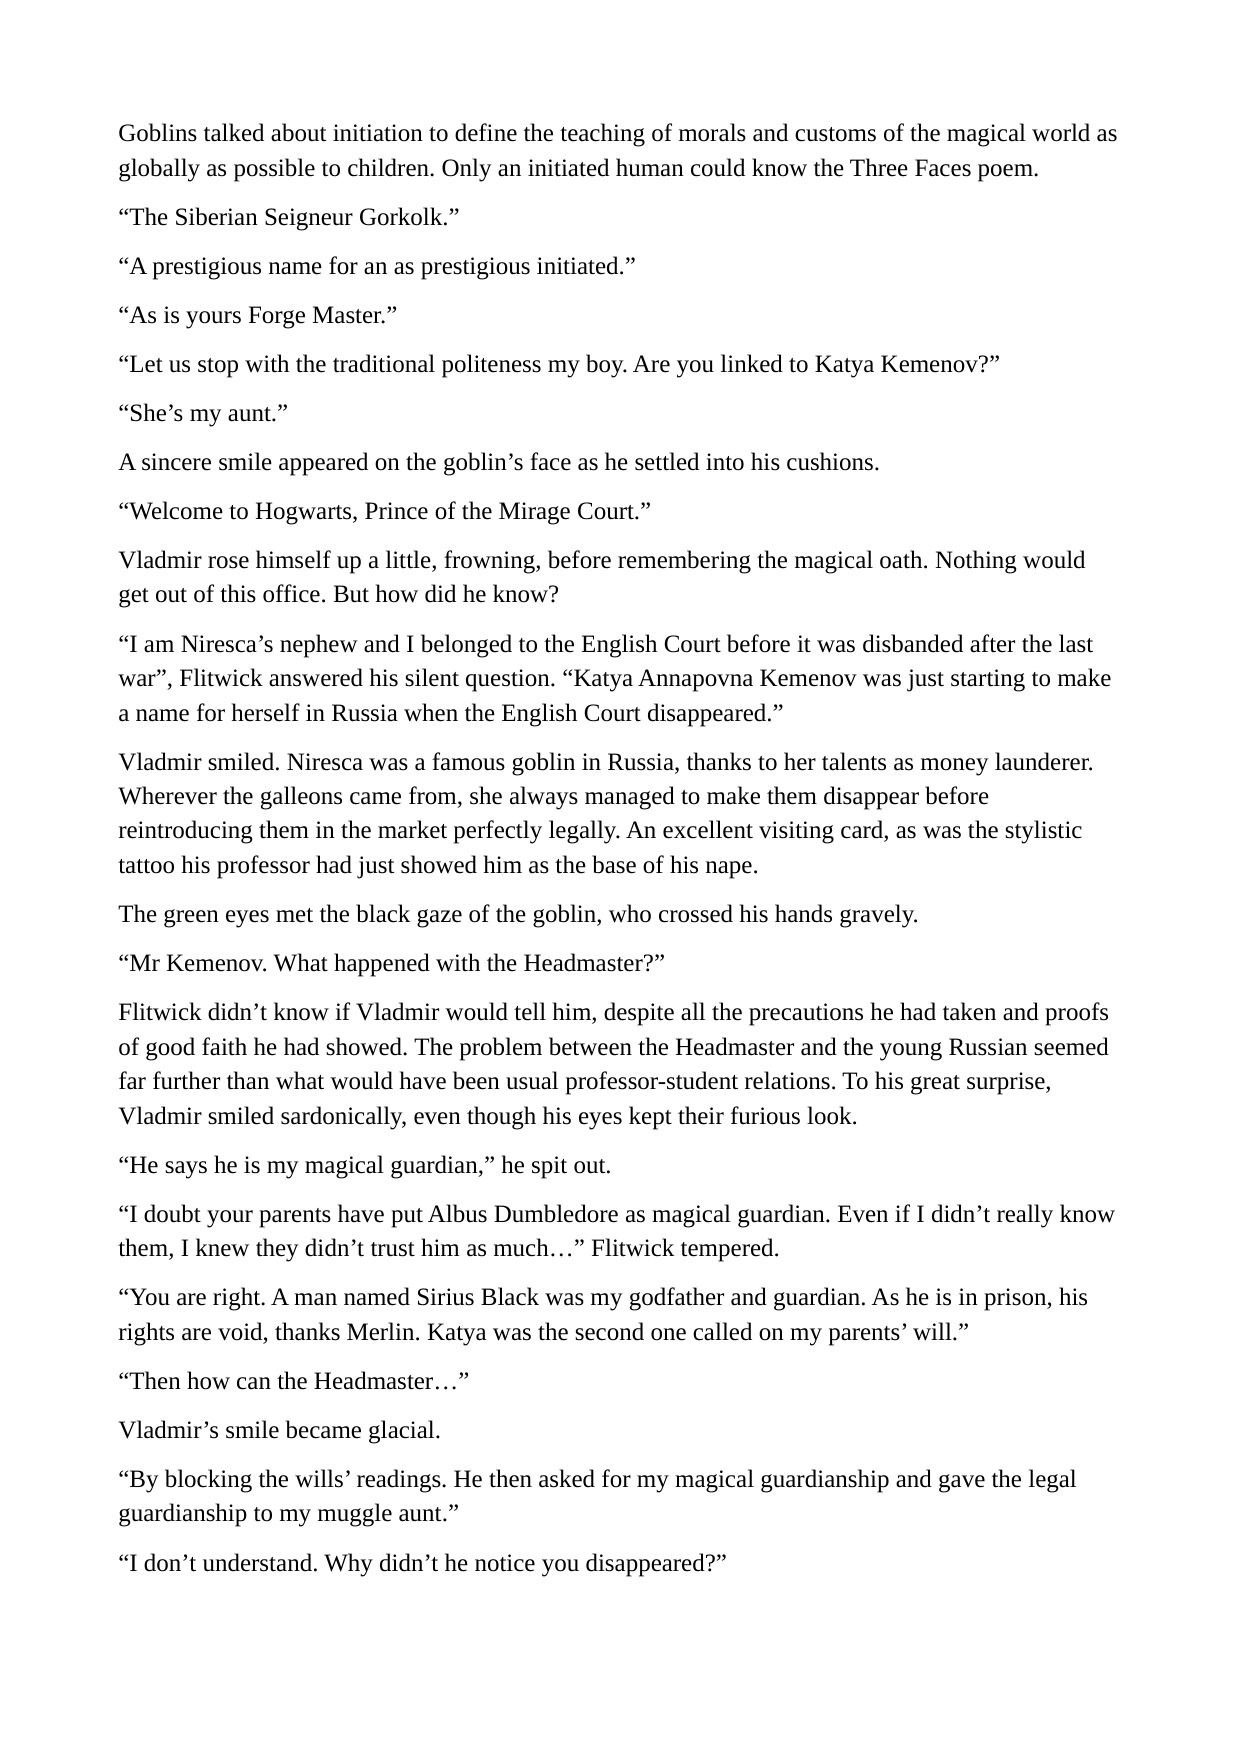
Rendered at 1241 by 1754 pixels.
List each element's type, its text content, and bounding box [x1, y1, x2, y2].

text “Then how can the Headmaster…” [118, 1366, 1122, 1395]
text “She’s my aunt.” [118, 398, 1122, 427]
text “By blocking the wills’ readings. He then asked for my magical guardianship and gave the legal guardianship to my muggle aunt.” [118, 1464, 1122, 1527]
text “He says he is my magical guardian,” he spit out. [118, 1150, 1122, 1178]
text Vladmir’s smile became glacial. [118, 1415, 1122, 1444]
text “Welcome to Hogwarts, Prince of the Mirage Court.” [118, 496, 1122, 525]
text Vladmir rose himself up a little, frowning, before remembering the magical oath. Nothing would get out of this office. But how did he know? [118, 545, 1122, 608]
text “I don’t understand. Why didn’t he notice you disappeared?” [118, 1548, 1122, 1576]
text Goblins talked about initiation to define the teaching of morals and customs of the magical world as globally as possible to children. Only an initiated human could know the Three Faces poem. [118, 118, 1122, 181]
text Flitwick didn’t know if Vladmir would tell him, despite all the precautions he had taken and proofs of good faith he had showed. The problem between the Headmaster and the young Russian seemed far further than what would have been usual professor-student relations. To his great surprise, Vladmir smiled sardonically, even though his eyes kept their furious look. [118, 997, 1122, 1129]
text “A prestigious name for an as prestigious initiated.” [118, 251, 1122, 279]
text “I doubt your parents have put Albus Dumbledore as magical guardian. Even if I didn’t really know them, I knew they didn’t trust him as much…” Flitwick tempered. [118, 1199, 1122, 1262]
text “Let us stop with the traditional politeness my boy. Are you linked to Katya Kemenov?” [118, 349, 1122, 378]
text “As is yours Forge Master.” [118, 300, 1122, 328]
text Vladmir smiled. Niresca was a famous goblin in Russia, thanks to her talents as money launderer. Wherever the galleons came from, she always managed to make them disappear before reintroducing them in the market perfectly legally. An excellent visiting card, as was the stylistic tattoo his professor had just showed him as the base of his nape. [118, 747, 1122, 879]
text The green eyes met the black gaze of the goblin, who crossed his hands gravely. [118, 899, 1122, 928]
text “The Siberian Seigneur Gorkolk.” [118, 202, 1122, 230]
text A sincere smile appeared on the goblin’s face as he settled into his cushions. [118, 447, 1122, 476]
text “Mr Kemenov. What happened with the Headmaster?” [118, 948, 1122, 977]
text “I am Niresca’s nephew and I belonged to the English Court before it was disbanded after the last war”, Flitwick answered his silent question. “Katya Annapovna Kemenov was just starting to make a name for herself in Russia when the English Court disappeared.” [118, 629, 1122, 726]
text “You are right. A man named Sirius Black was my godfather and guardian. As he is in prison, his rights are void, thanks Merlin. Katya was the second one called on my parents’ will.” [118, 1282, 1122, 1346]
